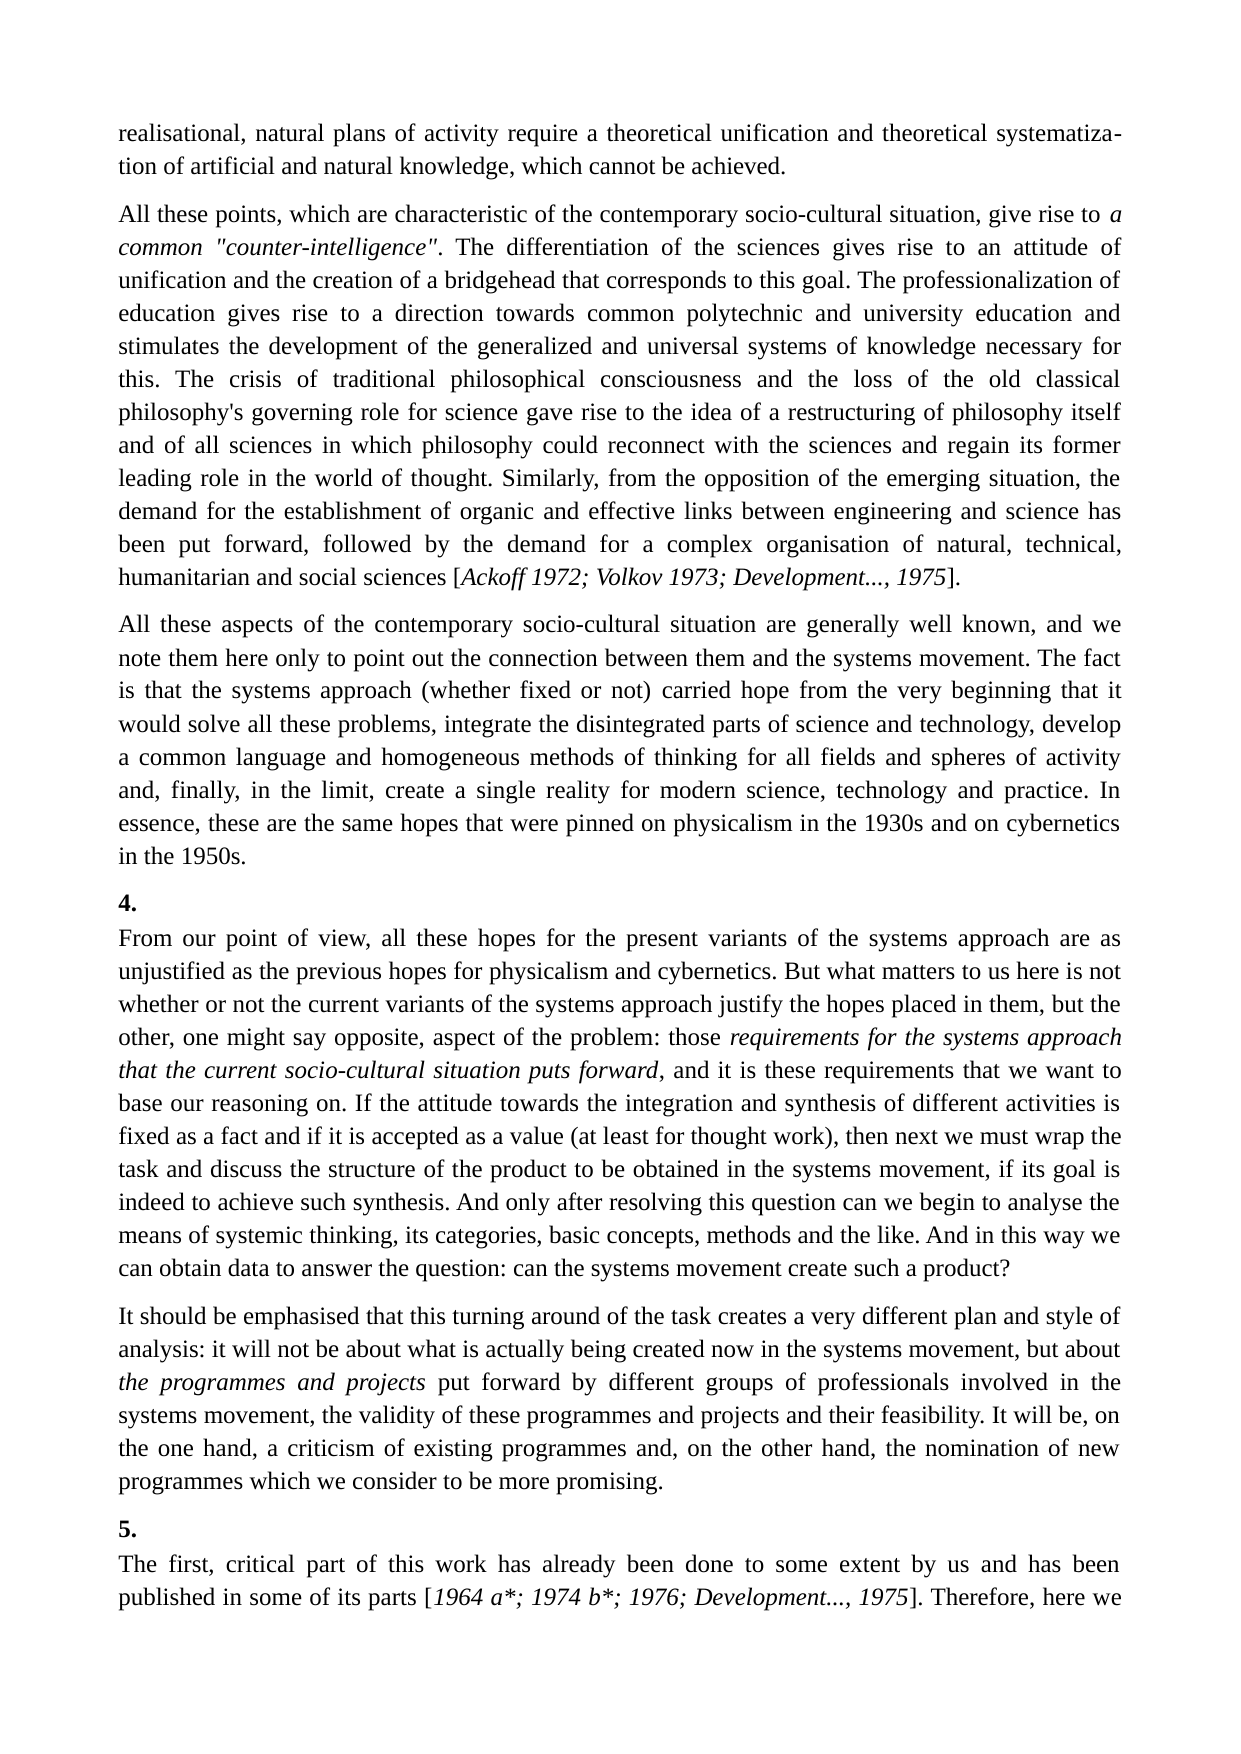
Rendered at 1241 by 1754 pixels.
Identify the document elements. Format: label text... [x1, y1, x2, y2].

text The first, critical part of this work has already been done to some extent by us and has been published in some of its parts [1964 a*; 1974 b*; 1976; Development..., 1975]. Therefore, here we [118, 1549, 1122, 1611]
text All these points, which are characteristic of the contemporary socio-cultural situation, give rise to a common "counter-intelligence". The differentiation of the sciences gives rise to an attitude of unification and the creation of a bridgehead that corresponds to this goal. The professionalization of education gives rise to a direction towards common polytechnic and university education and stimulates the development of the generalized and universal systems of knowledge necessary for this. The crisis of traditional philosophical consciousness and the loss of the old classical philosophy's governing role for science gave rise to the idea of a restructuring of philosophy itself and of all sciences in which philosophy could reconnect with the sciences and regain its former leading role in the world of thought. Similarly, from the opposition of the emerging situation, the demand for the establishment of organic and effective links between engineering and science has been put forward, followed by the demand for a complex organisation of natural, technical, humanitarian and social sciences [Ackoff 1972; Volkov 1973; Development..., 1975]. [118, 199, 1122, 591]
text realisational, natural plans of activity require a theoretical unification and theoretical systematiza­tion of artificial and natural knowledge, which cannot be achieved. [118, 118, 1122, 180]
text All these aspects of the contemporary socio-cultural situation are generally well known, and we note them here only to point out the connection between them and the systems movement. The fact is that the systems approach (whether fixed or not) carried hope from the very beginning that it would solve all these problems, integrate the disintegrated parts of science and technology, develop a common language and homogeneous methods of thinking for all fields and spheres of activity and, finally, in the limit, create a single reality for modern science, technology and practice. In essence, these are the same hopes that were pinned on physicalism in the 1930s and on cybernetics in the 1950s. [118, 609, 1122, 869]
subtitle 4. [118, 888, 1122, 917]
subtitle 5. [118, 1514, 1122, 1543]
text From our point of view, all these hopes for the present variants of the systems approach are as unjustified as the previous hopes for physicalism and cybernetics. But what matters to us here is not whether or not the current variants of the systems approach justify the hopes placed in them, but the other, one might say opposite, aspect of the problem: those requirements for the systems approach that the current socio-cultural situation puts forward, and it is these requirements that we want to base our reasoning on. If the attitude towards the integration and synthesis of different activities is fixed as a fact and if it is accepted as a value (at least for thought work), then next we must wrap the task and discuss the structure of the product to be obtained in the systems movement, if its goal is indeed to achieve such synthesis. And only after resolving this question can we begin to analyse the means of systemic thinking, its categories, basic concepts, methods and the like. And in this way we can obtain data to answer the question: can the systems movement create such a product? [118, 923, 1122, 1282]
text It should be emphasised that this turning around of the task creates a very different plan and style of analysis: it will not be about what is actually being created now in the systems movement, but about the programmes and projects put forward by different groups of professionals involved in the systems movement, the validity of these programmes and projects and their feasibility. It will be, on the one hand, a criticism of existing programmes and, on the other hand, the nomination of new programmes which we consider to be more promising. [118, 1301, 1122, 1495]
